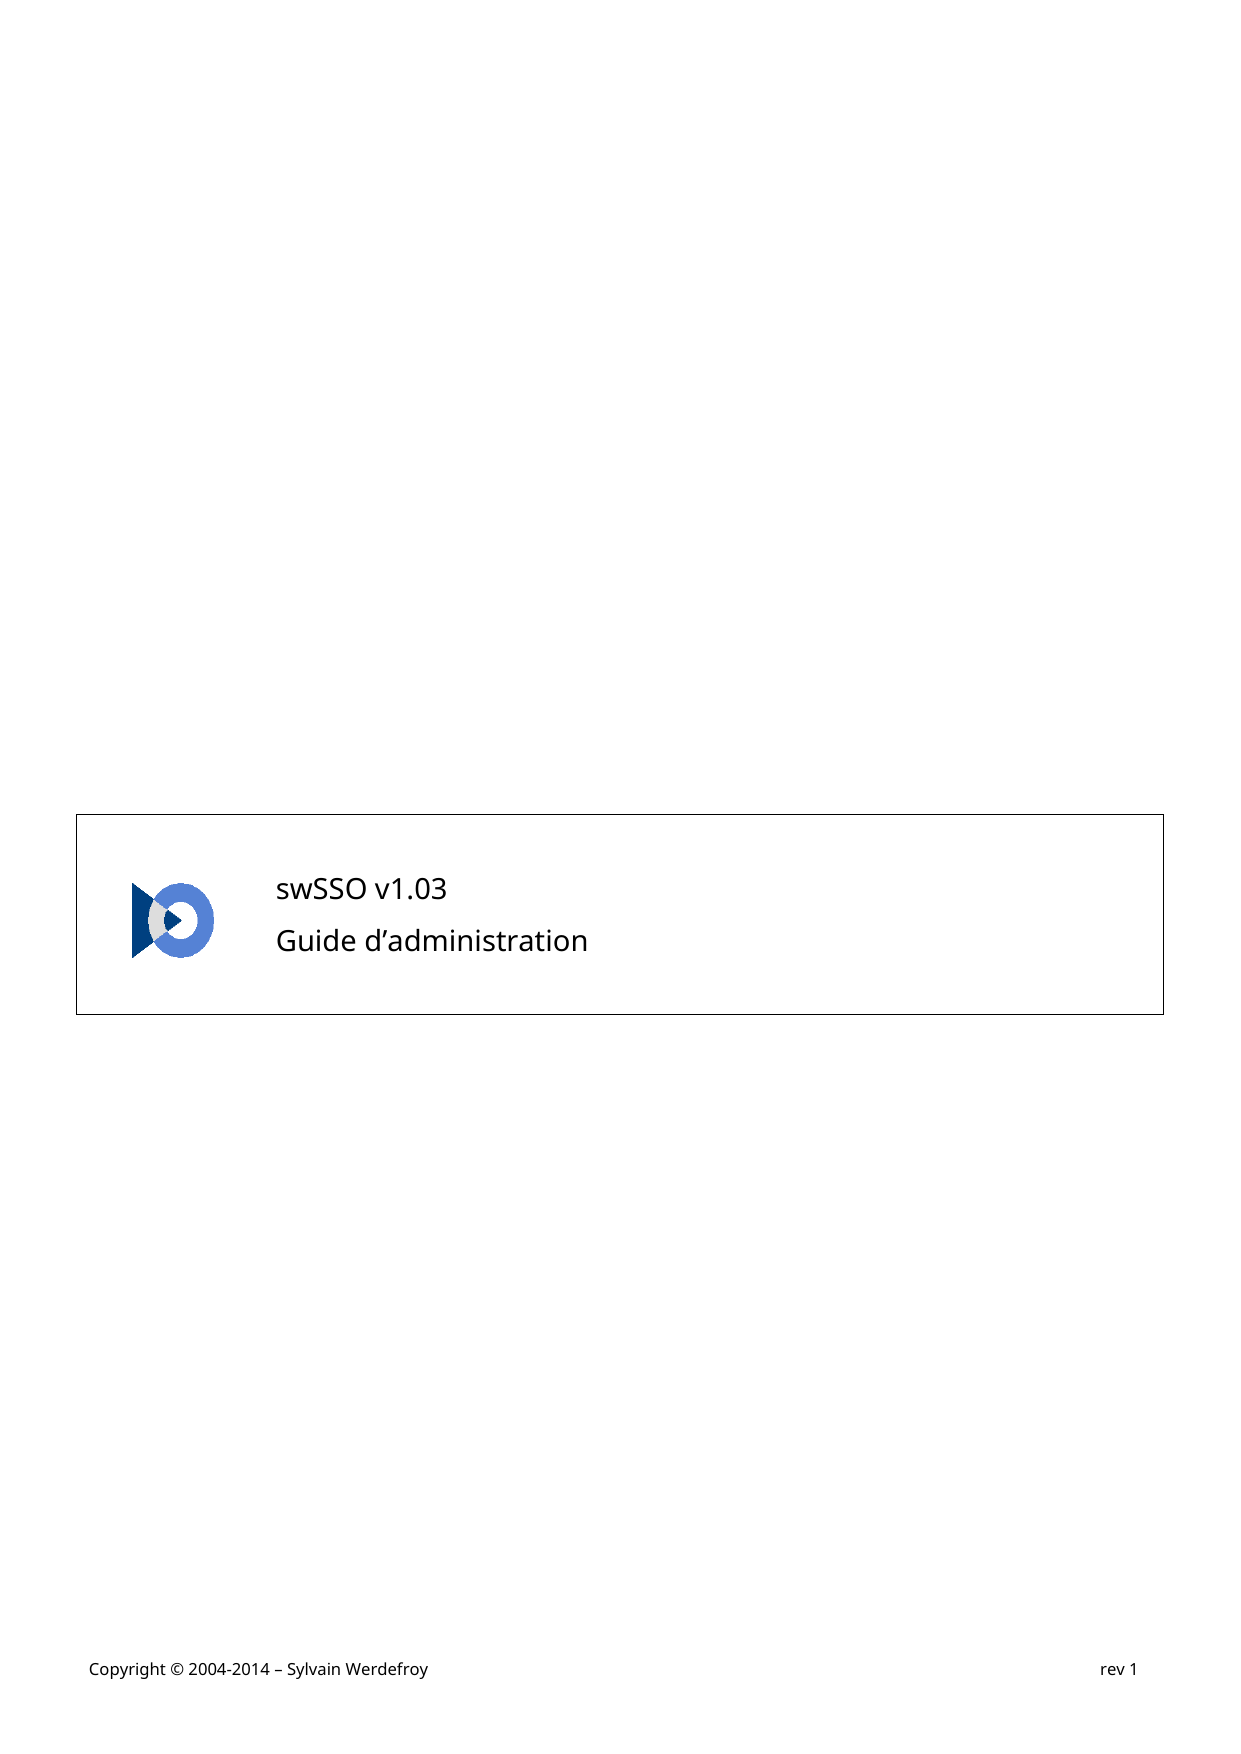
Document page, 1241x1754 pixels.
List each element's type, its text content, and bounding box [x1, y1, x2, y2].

table_header [988, 815, 1163, 1014]
table_header [77, 815, 260, 1014]
table_header swSSO v1.03 Guide d’administration [260, 815, 988, 1014]
picture [123, 873, 222, 968]
